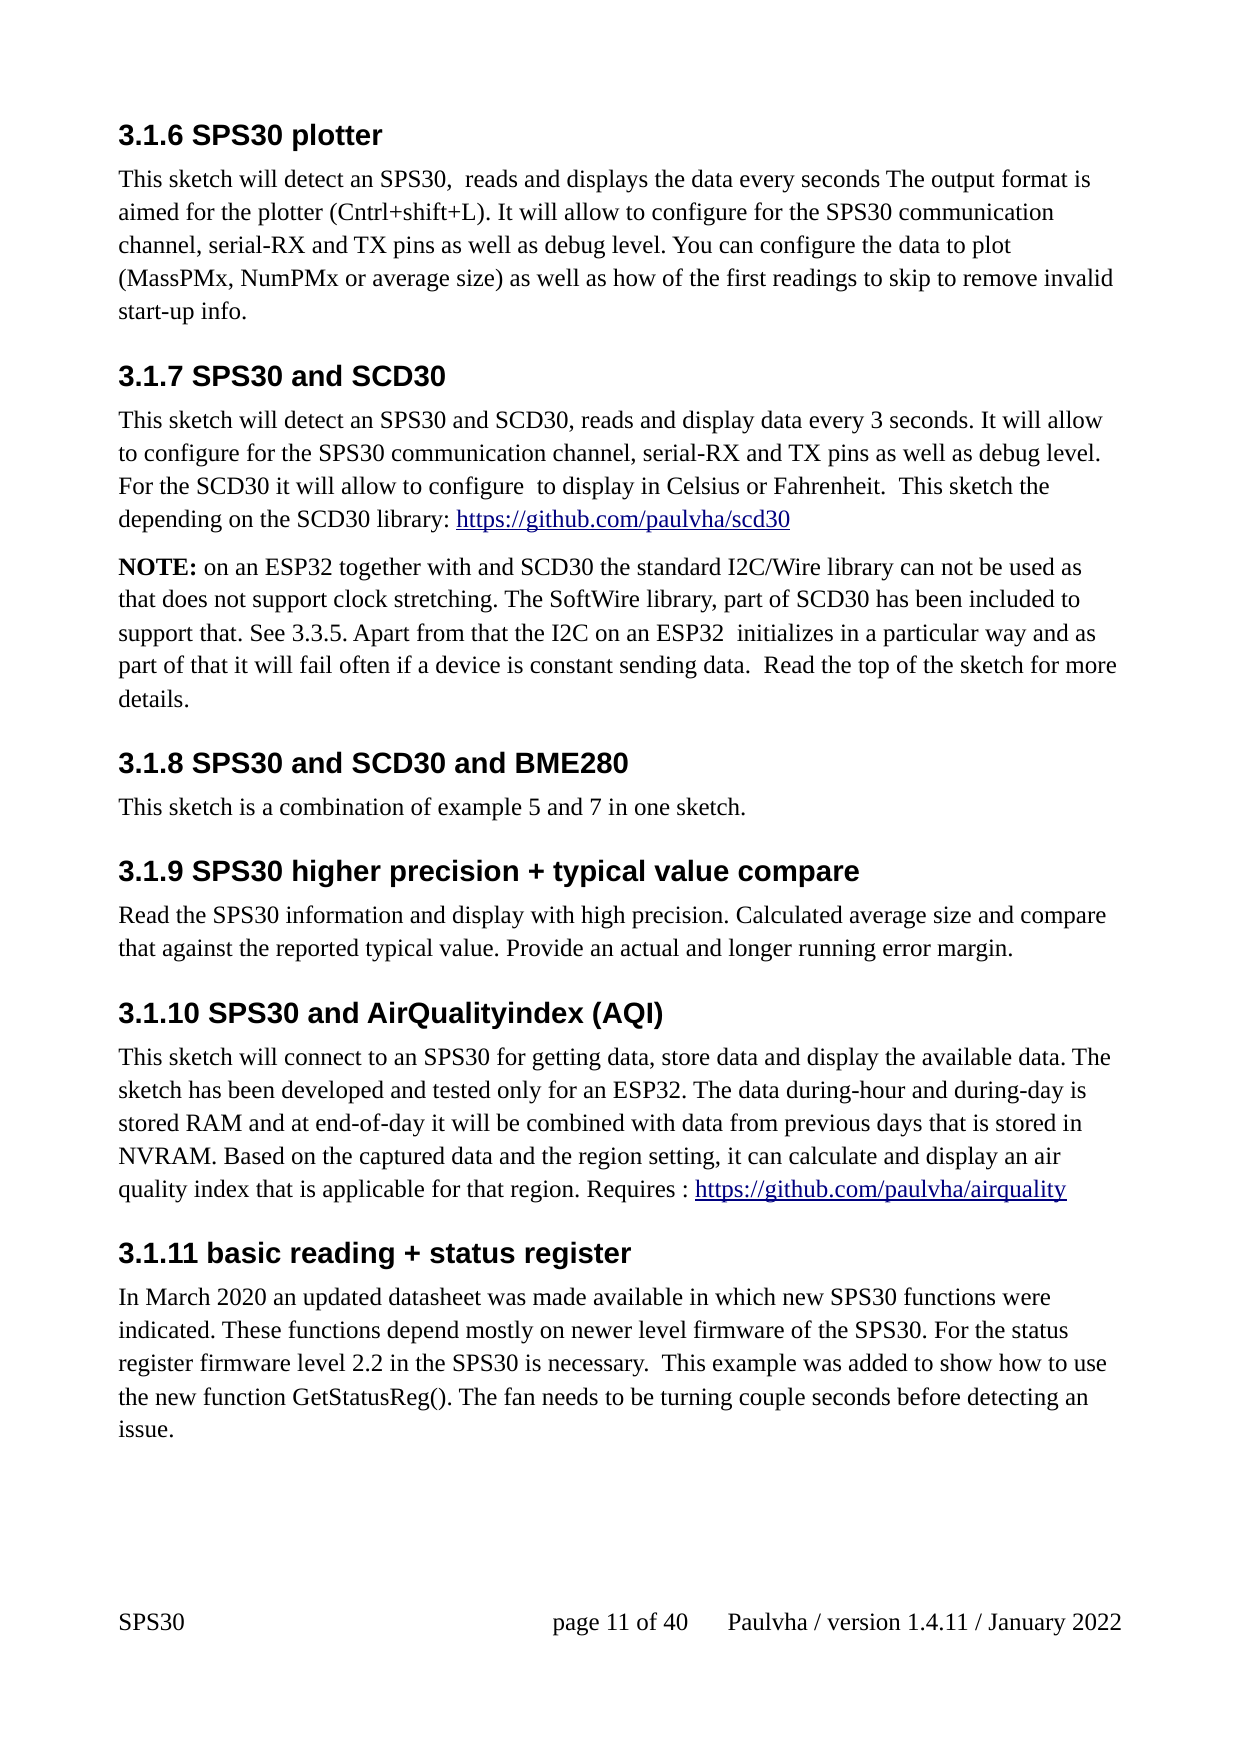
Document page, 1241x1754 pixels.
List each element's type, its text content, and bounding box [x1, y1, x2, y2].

subtitle 3.1.8 SPS30 and SCD30 and BME280 [118, 746, 1122, 779]
subtitle 3.1.9 SPS30 higher precision + typical value compare [118, 854, 1122, 888]
text This sketch will detect an SPS30, reads and displays the data every seconds The output format is aimed for the plotter (Cntrl+shift+L). It will allow to configure for the SPS30 communication channel, serial-RX and TX pins as well as debug level. You can configure the data to plot (MassPMx, NumPMx or average size) as well as how of the first readings to skip to remove invalid start-up info. [118, 164, 1122, 325]
text This sketch is a combination of example 5 and 7 in one sketch. [118, 792, 1122, 821]
text This sketch will connect to an SPS30 for getting data, store data and display the available data. The sketch has been developed and tested only for an ESP32. The data during-hour and during-day is stored RAM and at end-of-day it will be combined with data from previous days that is stored in NVRAM. Based on the captured data and the region setting, it can calculate and display an air quality index that is applicable for that region. Requires : https://github.com/paulvha/airquality [118, 1042, 1122, 1203]
subtitle 3.1.7 SPS30 and SCD30 [118, 359, 1122, 392]
text This sketch will detect an SPS30 and SCD30, reads and display data every 3 seconds. It will allow to configure for the SPS30 communication channel, serial-RX and TX pins as well as debug level. For the SCD30 it will allow to configure to display in Celsius or Fahrenheit. This sketch the depending on the SCD30 library: https://github.com/paulvha/scd30 [118, 405, 1122, 533]
text NOTE: on an ESP32 together with and SCD30 the standard I2C/Wire library can not be used as that does not support clock stretching. The SoftWire library, part of SCD30 has been included to support that. See 3.3.5. Apart from that the I2C on an ESP32 initializes in a particular way and as part of that it will fail often if a device is constant sending data. Read the top of the sketch for more details. [118, 552, 1122, 712]
text In March 2020 an updated datasheet was made available in which new SPS30 functions were indicated. These functions depend mostly on newer level firmware of the SPS30. For the status register firmware level 2.2 in the SPS30 is necessary. This example was added to show how to use the new function GetStatusReg(). The fan needs to be turning couple seconds before detecting an issue. [118, 1282, 1122, 1443]
subtitle 3.1.11 basic reading + status register [118, 1236, 1122, 1270]
subtitle 3.1.10 SPS30 and AirQualityindex (AQI) [118, 996, 1122, 1029]
text Read the SPS30 information and display with high precision. Calculated average size and compare that against the reported typical value. Provide an actual and longer running error margin. [118, 901, 1122, 962]
subtitle 3.1.6 SPS30 plotter [118, 118, 1122, 152]
